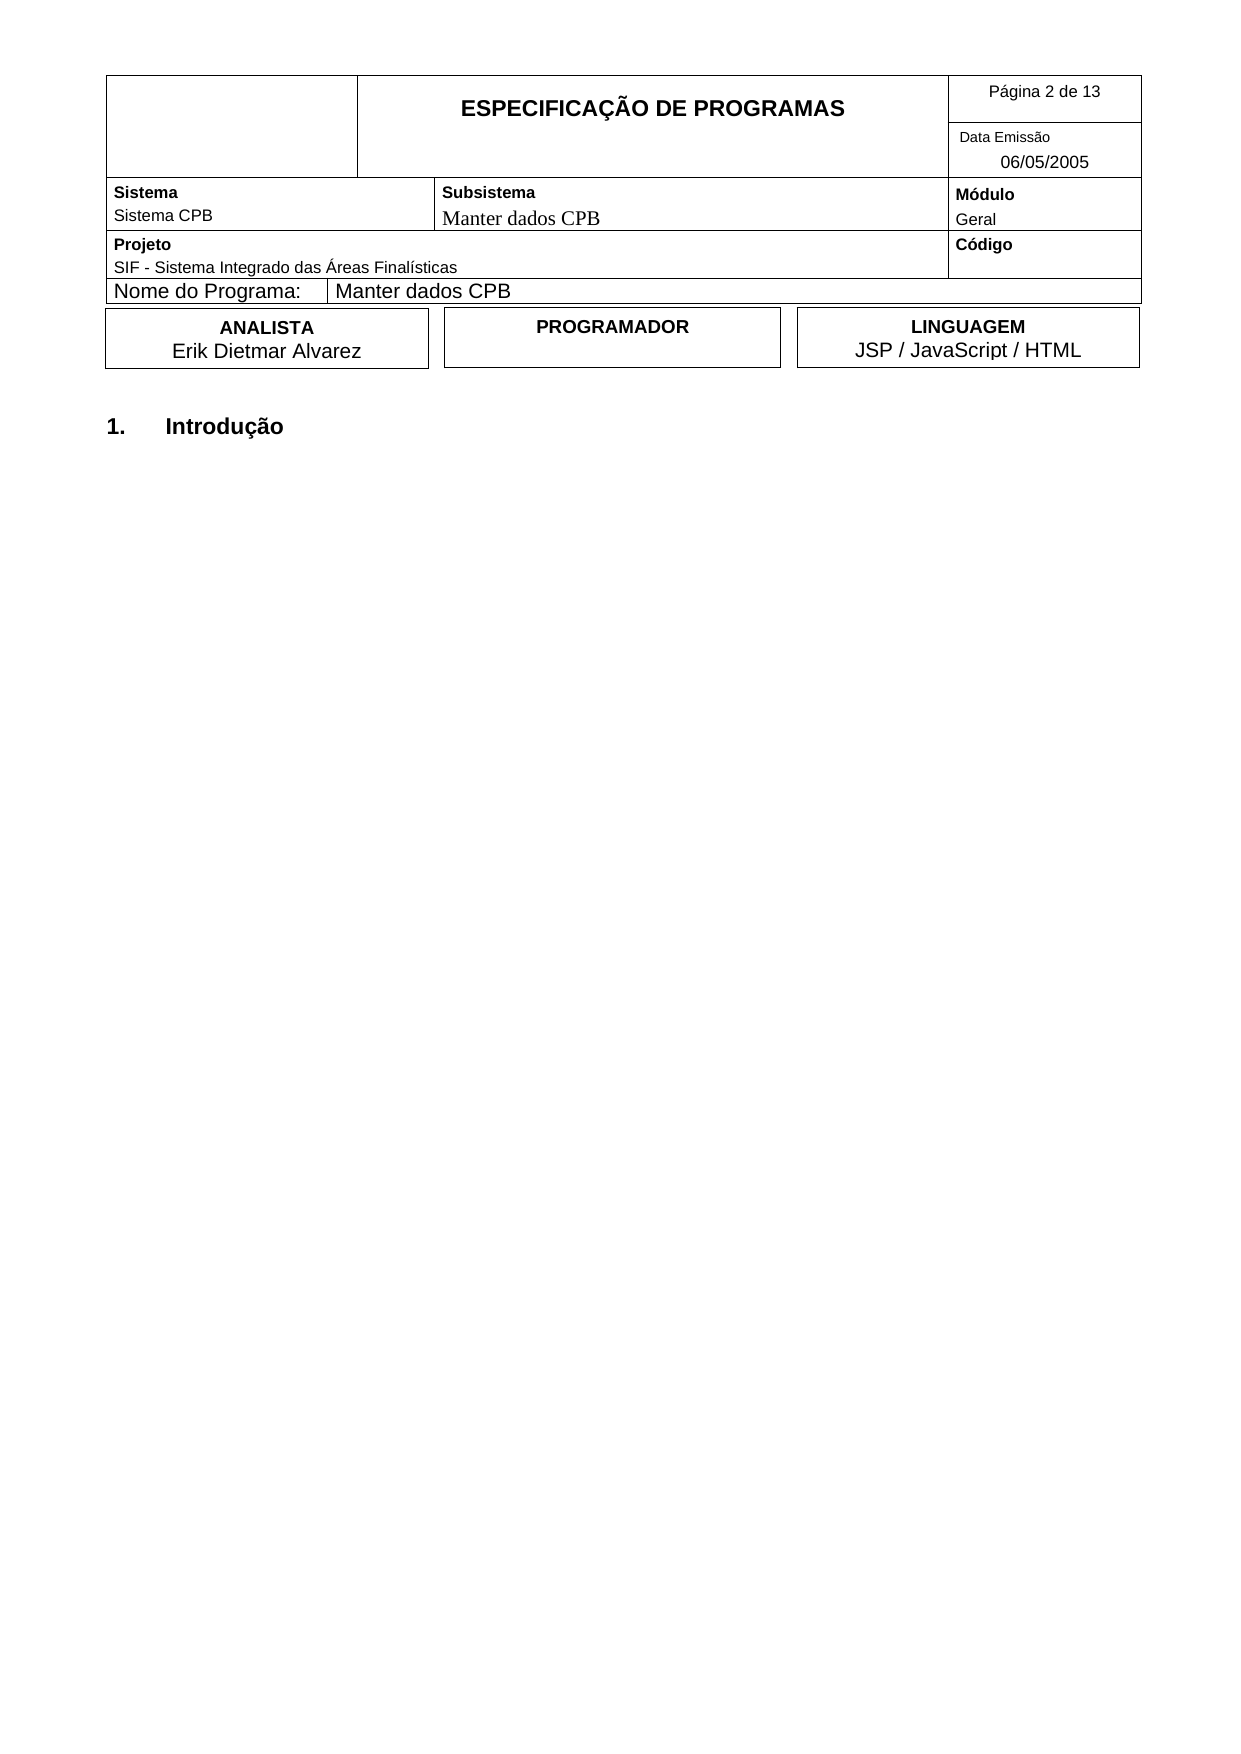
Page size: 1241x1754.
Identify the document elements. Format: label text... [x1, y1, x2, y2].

subtitle Introdução [106, 413, 1151, 439]
